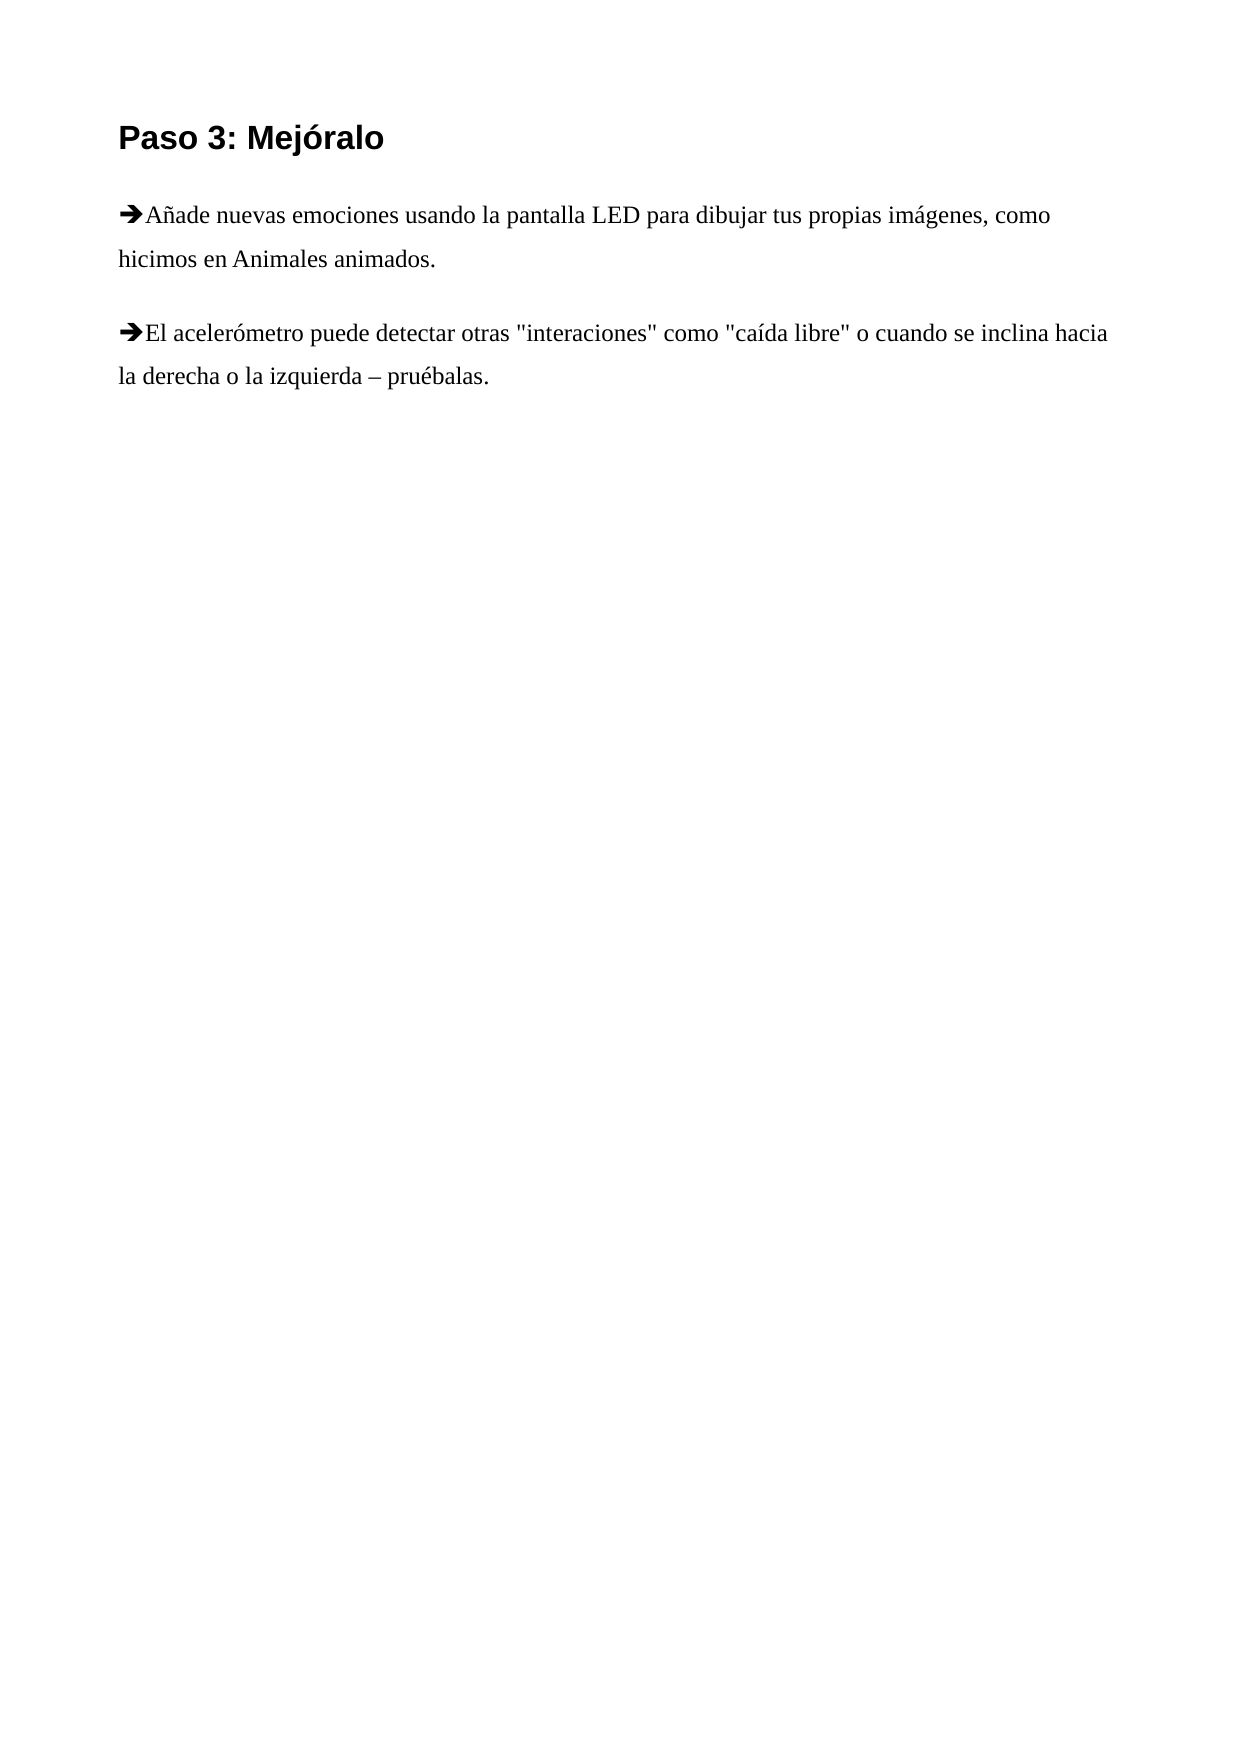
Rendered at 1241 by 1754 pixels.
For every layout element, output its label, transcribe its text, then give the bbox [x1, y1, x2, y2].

subtitle Paso 3: Mejóralo [118, 118, 1122, 157]
list El acelerómetro puede detectar otras "interaciones" como "caída libre" o cuando se inclina hacia la derecha o la izquierda – pruébalas. [118, 318, 1122, 390]
list Añade nuevas emociones usando la pantalla LED para dibujar tus propias imágenes, como hicimos en Animales animados. [118, 201, 1122, 272]
